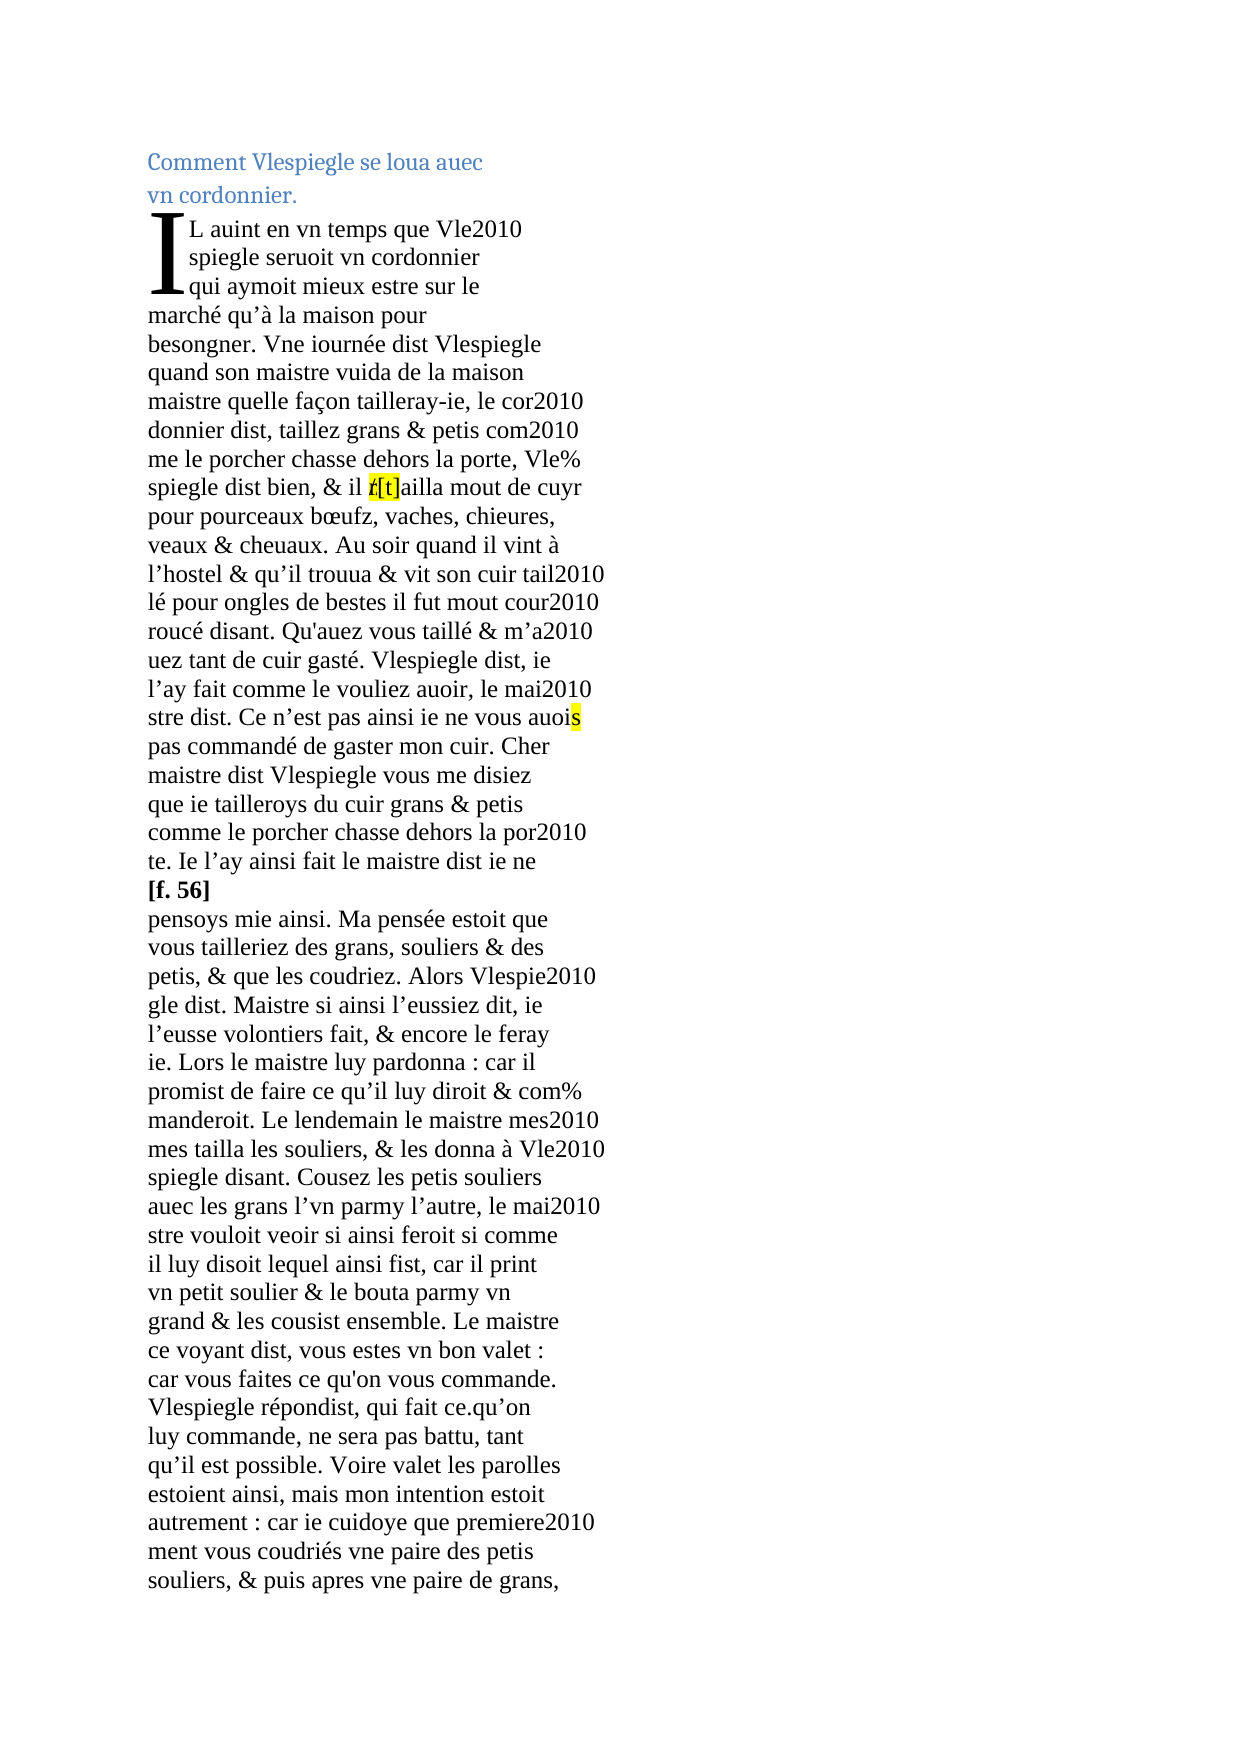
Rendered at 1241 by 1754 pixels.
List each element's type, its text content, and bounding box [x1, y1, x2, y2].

subtitle Comment Vlespiegle se loua auec vn cordonnier. [148, 148, 1093, 209]
text IL auint en vn temps que Vle2010 spiegle seruoit vn cordonnier qui aymoit mieux estre sur le marché qu’à la maison pour besongner. Vne iournée dist Vlespiegle quand son maistre vuida de la maison maistre quelle façon tailleray-ie, le cor2010 donnier dist, taillez grans & petis com2010 me le porcher chasse dehors la porte, Vle% spiegle dist bien, & il r[t]ailla mout de cuyr pour pourceaux bœufz, vaches, chieures, veaux & cheuaux. Au soir quand il vint à l’hostel & qu’il trouua & vit son cuir tail2010 lé pour ongles de bestes il fut mout cour2010 roucé disant. Qu'auez vous taillé & m’a2010 uez tant de cuir gasté. Vlespiegle dist, ie l’ay fait comme le vouliez auoir, le mai2010 stre dist. Ce n’est pas ainsi ie ne vous auois pas commandé de gaster mon cuir. Cher maistre dist Vlespiegle vous me disiez que ie tailleroys du cuir grans & petis comme le porcher chasse dehors la por2010 te. Ie l’ay ainsi fait le maistre dist ie ne [f. 56] [148, 214, 1093, 904]
text pensoys mie ainsi. Ma pensée estoit que vous tailleriez des grans, souliers & des petis, & que les coudriez. Alors Vlespie2010 gle dist. Maistre si ainsi l’eussiez dit, ie l’eusse volontiers fait, & encore le feray ie. Lors le maistre luy pardonna : car il promist de faire ce qu’il luy diroit & com% manderoit. Le lendemain le maistre mes2010 mes tailla les souliers, & les donna à Vle2010 spiegle disant. Cousez les petis souliers auec les grans l’vn parmy l’autre, le mai2010 stre vouloit veoir si ainsi feroit si comme il luy disoit lequel ainsi fist, car il print vn petit soulier & le bouta parmy vn grand & les cousist ensemble. Le maistre ce voyant dist, vous estes vn bon valet : car vous faites ce qu'on vous commande. Vlespiegle répondist, qui fait ce.qu’on luy commande, ne sera pas battu, tant qu’il est possible. Voire valet les parolles estoient ainsi, mais mon intention estoit autrement : car ie cuidoye que premiere2010 ment vous coudriés vne paire des petis souliers, & puis apres vne paire de grans, [148, 904, 1093, 1594]
